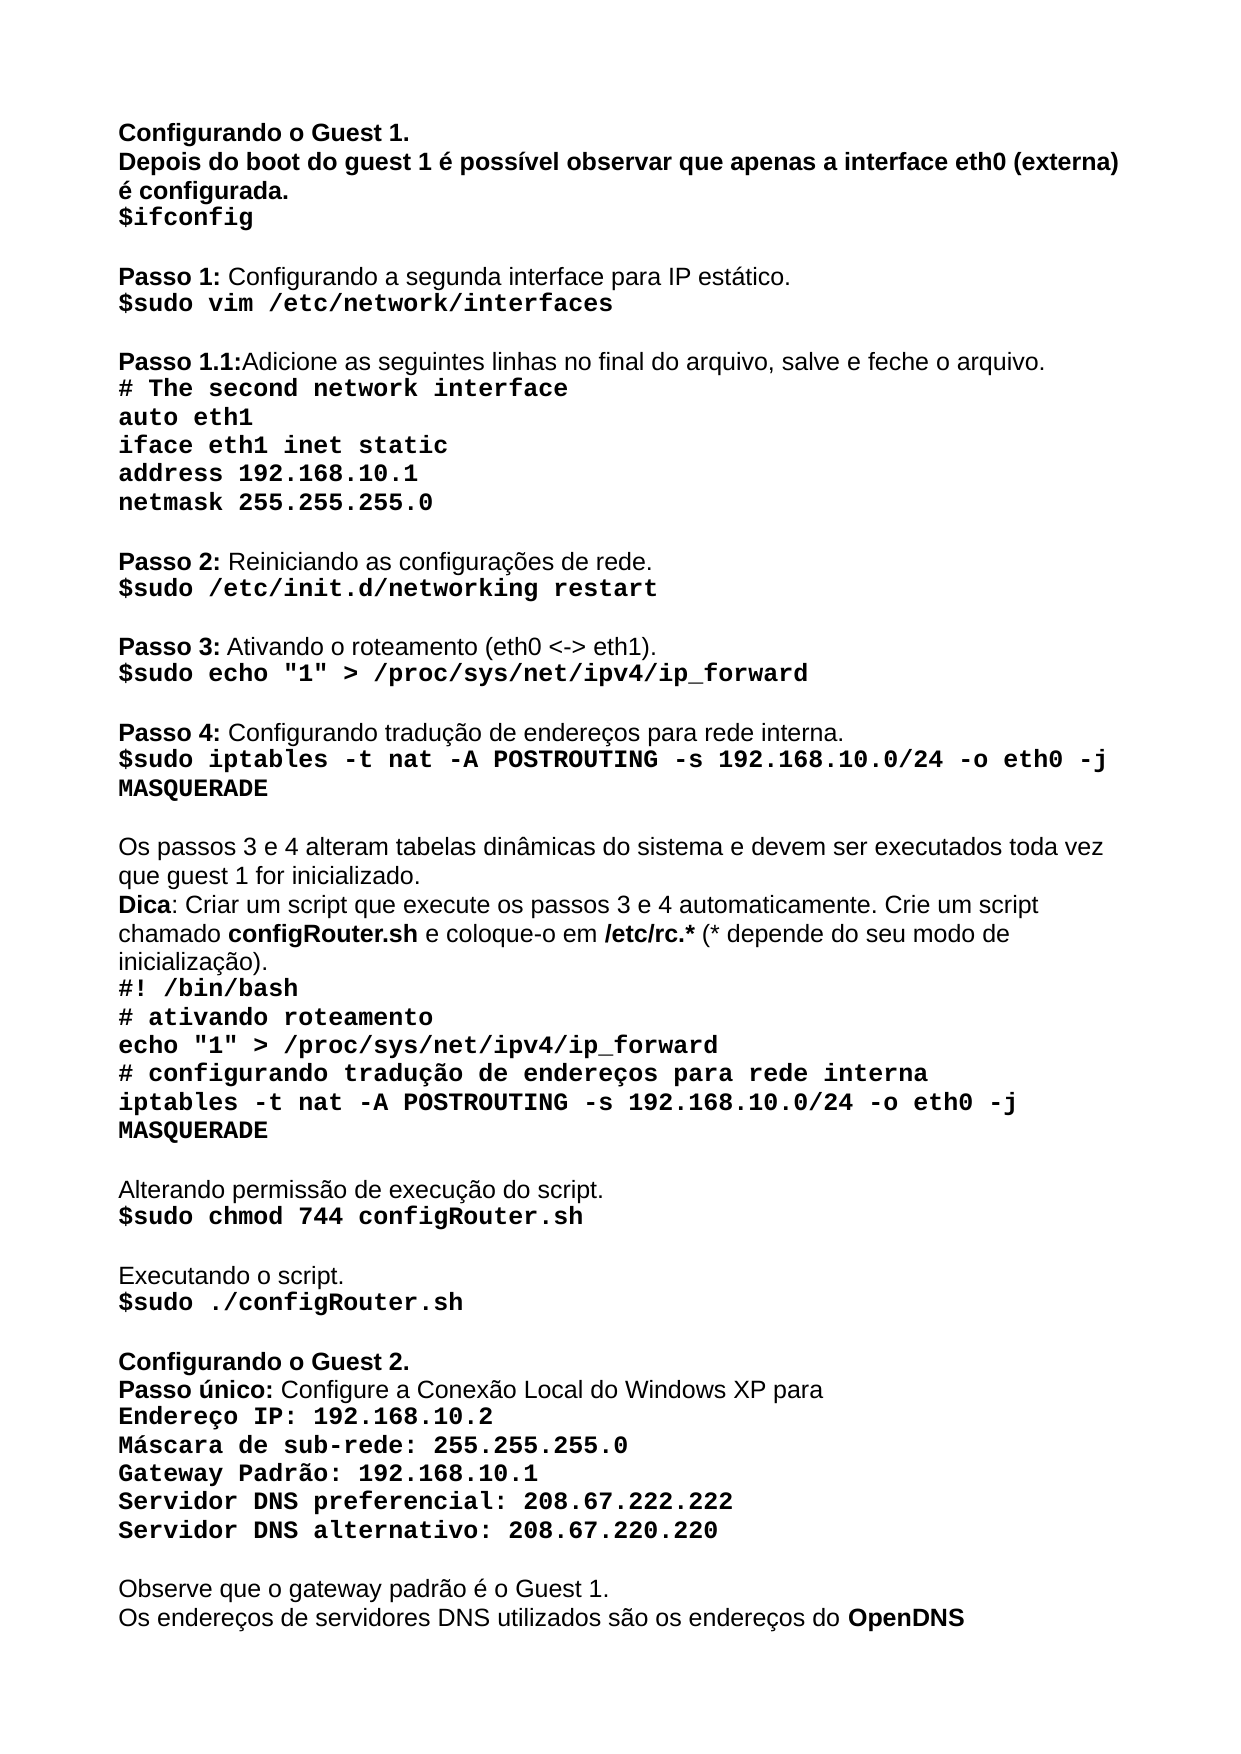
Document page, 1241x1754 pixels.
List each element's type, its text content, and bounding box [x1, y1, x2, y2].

text Passo 4: Configurando tradução de endereços para rede interna. $sudo iptables -t nat -A POSTROUTING -s 192.168.10.0/24 -o eth0 -j MASQUERADE [118, 718, 1122, 803]
text Passo 2: Reiniciando as configurações de rede. $sudo /etc/init.d/networking restart [118, 546, 1122, 603]
text Passo 1.1:Adicione as seguintes linhas no final do arquivo, salve e feche o arquivo. # The second network interface auto eth1 iface eth1 inet static address 192.168.10.1 netmask 255.255.255.0 [118, 347, 1122, 518]
text Executando o script. $sudo ./configRouter.sh [118, 1261, 1122, 1318]
text Configurando o Guest 2. Passo único: Configure a Conexão Local do Windows XP para Endereço IP: 192.168.10.2 Máscara de sub-rede: 255.255.255.0 Gateway Padrão: 192.168.10.1 Servidor DNS preferencial: 208.67.222.222 Servidor DNS alternativo: 208.67.220.220 [118, 1346, 1122, 1546]
text Configurando o Guest 1. Depois do boot do guest 1 é possível observar que apenas a interface eth0 (externa) é configurada. $ifconfig [118, 118, 1122, 233]
text Passo 3: Ativando o roteamento (eth0 <-> eth1). $sudo echo "1" > /proc/sys/net/ipv4/ip_forward [118, 632, 1122, 689]
text Passo 1: Configurando a segunda interface para IP estático. $sudo vim /etc/network/interfaces [118, 261, 1122, 318]
text Observe que o gateway padrão é o Guest 1. Os endereços de servidores DNS utilizados são os endereços do OpenDNS [118, 1574, 1122, 1632]
text Alterando permissão de execução do script. $sudo chmod 744 configRouter.sh [118, 1175, 1122, 1232]
text Os passos 3 e 4 alteram tabelas dinâmicas do sistema e devem ser executados toda vez que guest 1 for inicializado. Dica: Criar um script que execute os passos 3 e 4 automaticamente. Crie um script chamado configRouter.sh e coloque-o em /etc/rc.* (* depende do seu modo de inicialização). #! /bin/bash # ativando roteamento echo "1" > /proc/sys/net/ipv4/ip_forward # configurando tradução de endereços para rede interna iptables -t nat -A POSTROUTING -s 192.168.10.0/24 -o eth0 -j MASQUERADE [118, 832, 1122, 1146]
